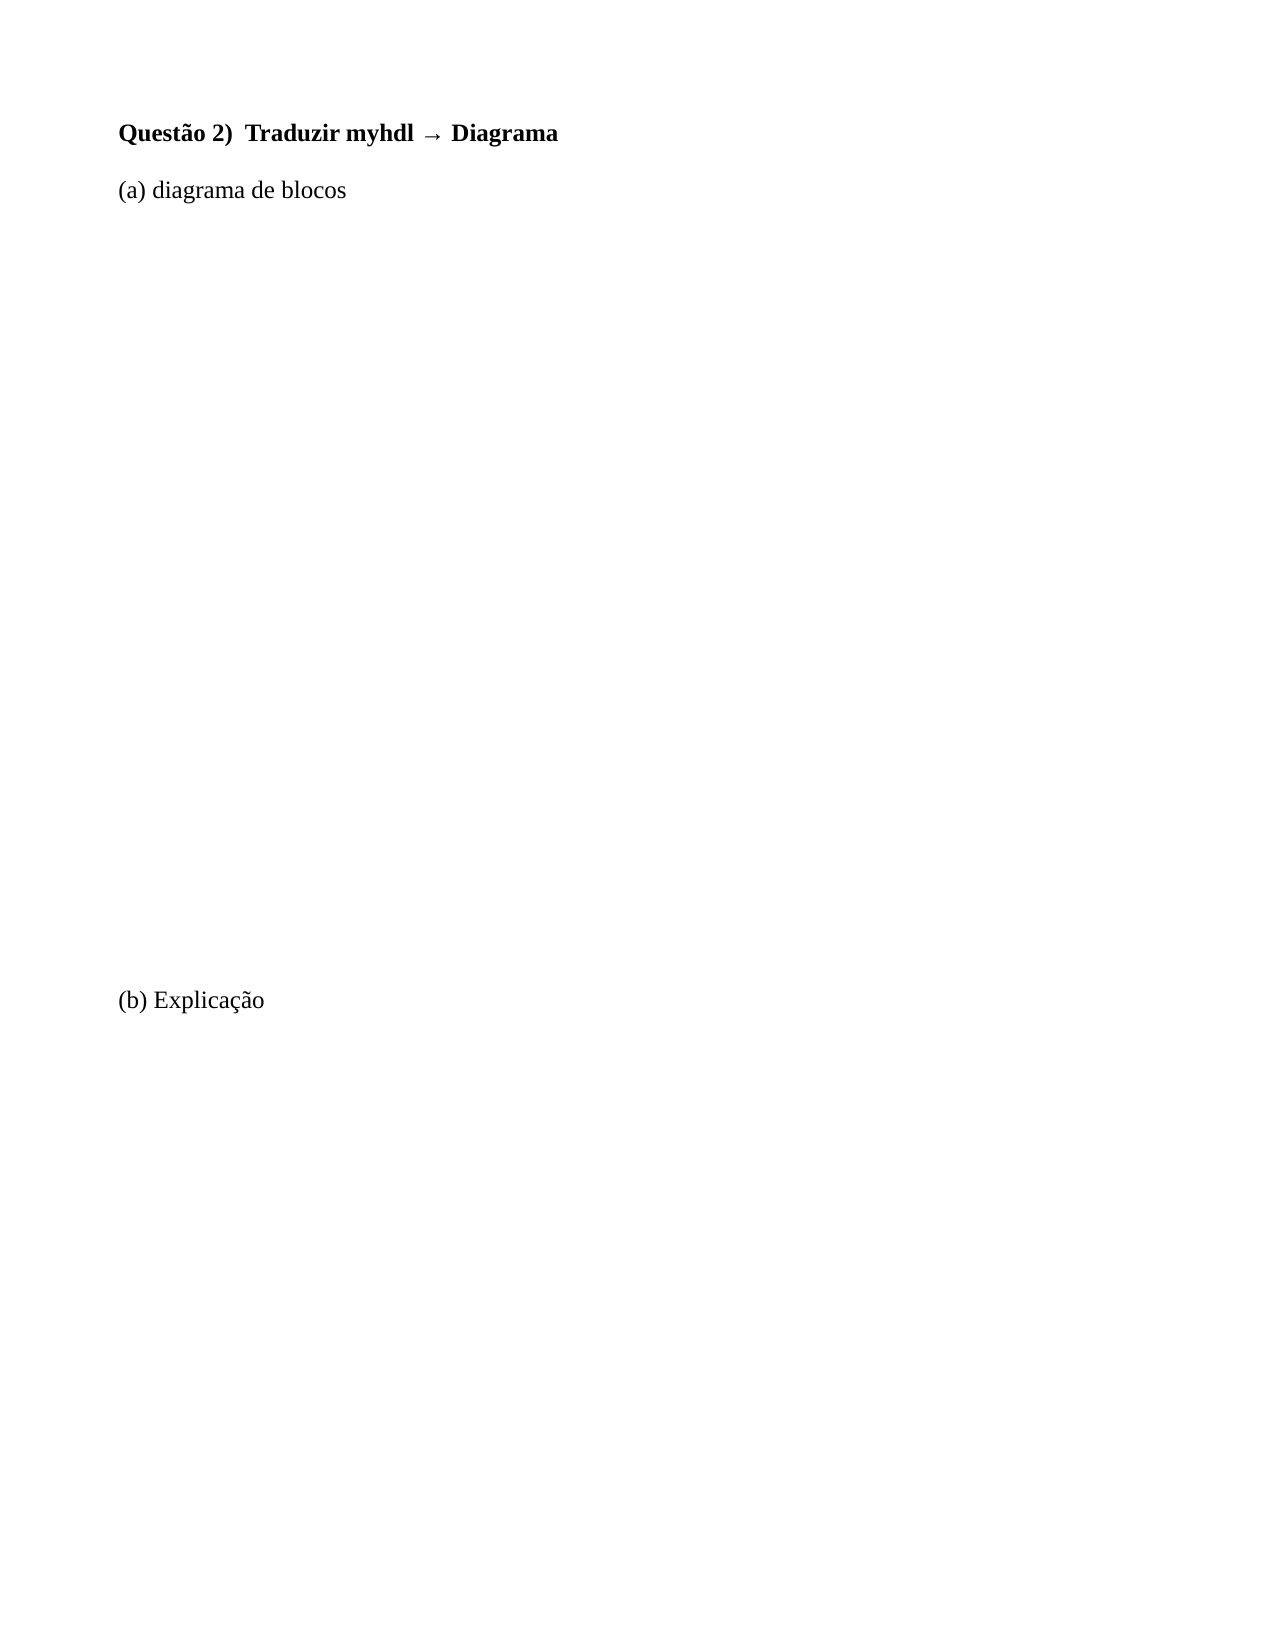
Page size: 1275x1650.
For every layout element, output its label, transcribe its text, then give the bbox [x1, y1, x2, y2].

text Questão 2) Traduzir myhdl → Diagrama [118, 118, 1157, 147]
text (a) diagrama de blocos [118, 176, 1157, 204]
text (b) Explicação [118, 985, 1157, 1014]
